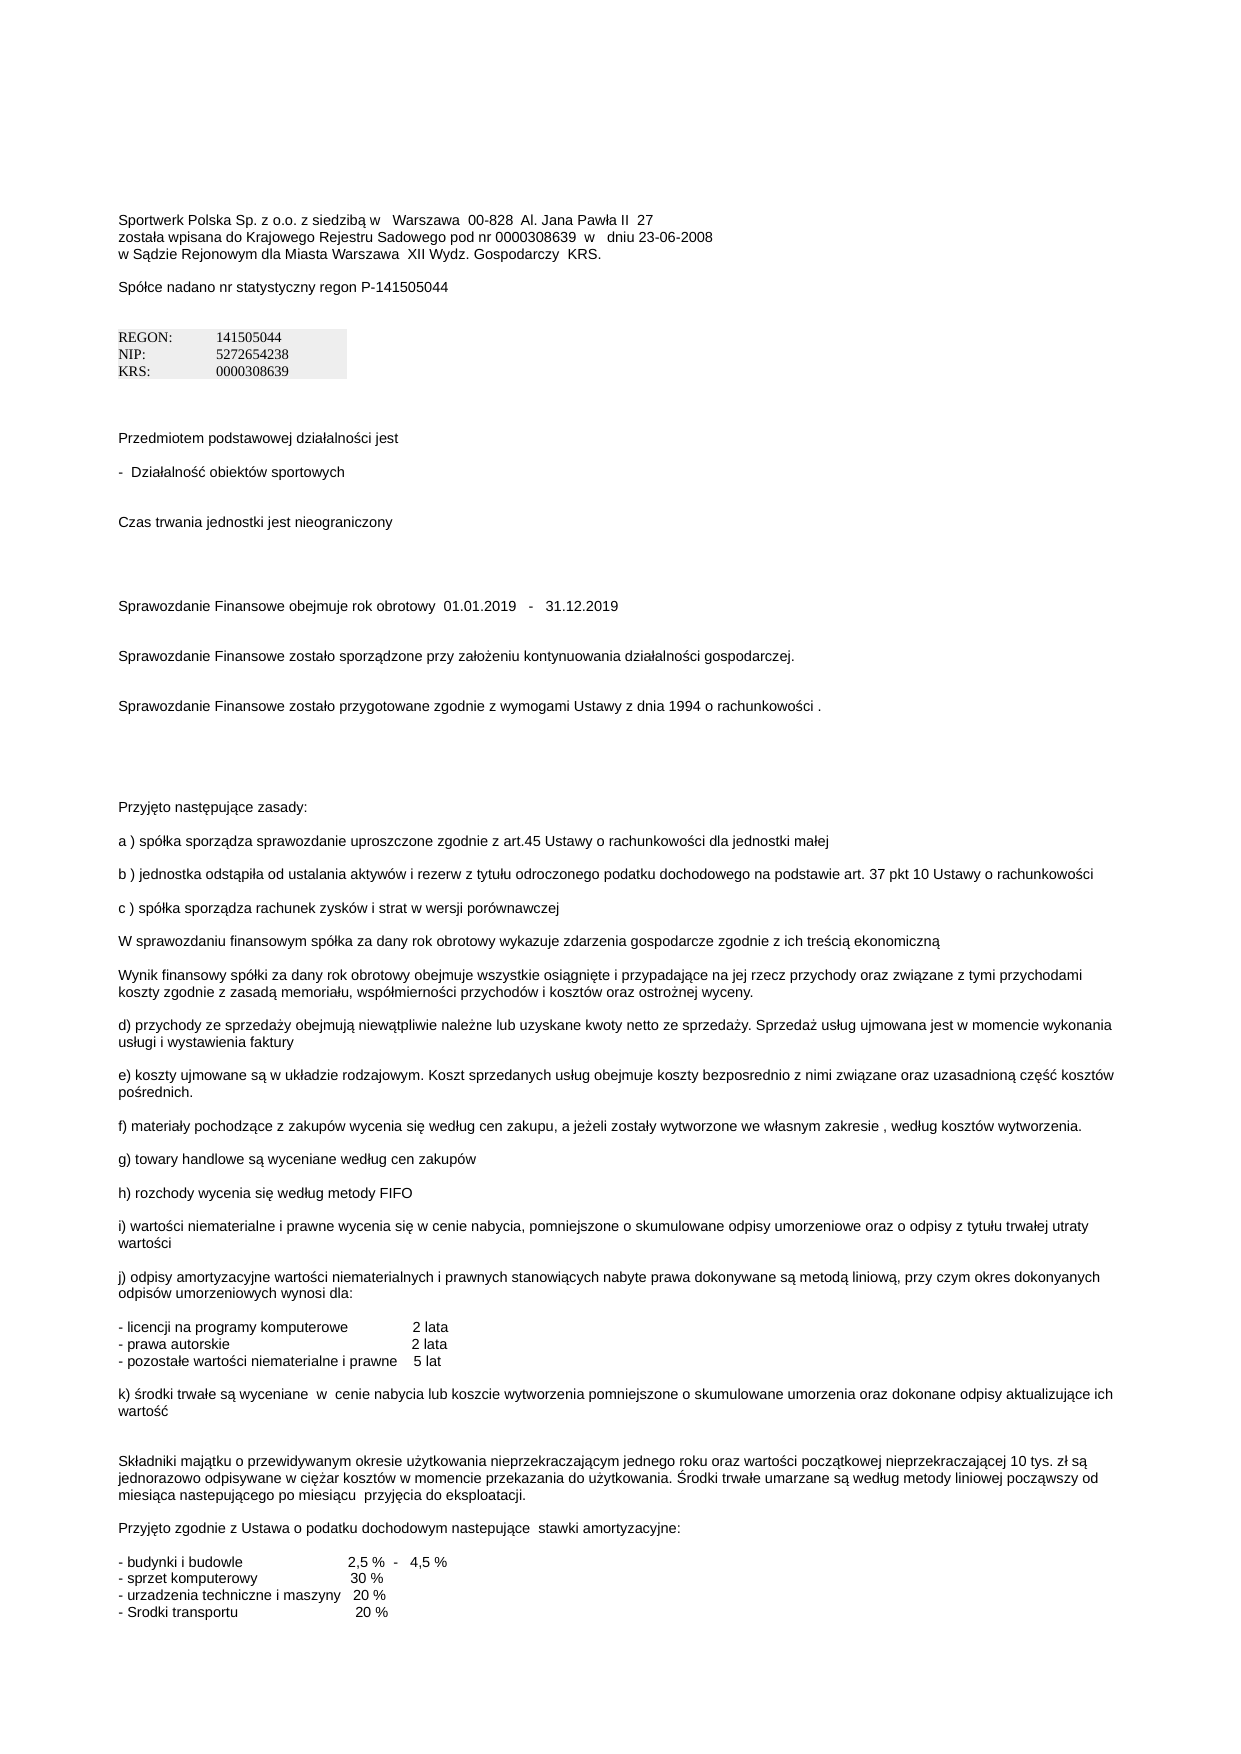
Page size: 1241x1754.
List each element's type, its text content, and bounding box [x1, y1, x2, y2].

text h) rozchody wycenia się według metody FIFO [118, 1184, 1122, 1201]
text została wpisana do Krajowego Rejestru Sadowego pod nr 0000308639 w dniu 23-06-2008 [118, 228, 1122, 245]
text a ) spółka sporządza sprawozdanie uproszczone zgodnie z art.45 Ustawy o rachunkowości dla jednostki małej [118, 832, 1122, 849]
text - pozostałe wartości niematerialne i prawne 5 lat [118, 1352, 1122, 1369]
text Sprawozdanie Finansowe zostało sporządzone przy założeniu kontynuowania działalności gospodarczej. [118, 648, 1122, 664]
text Przyjęto zgodnie z Ustawa o podatku dochodowym nastepujące stawki amortyzacyjne: [118, 1520, 1122, 1537]
text W sprawozdaniu finansowym spółka za dany rok obrotowy wykazuje zdarzenia gospodarcze zgodnie z ich treścią ekonomiczną [118, 933, 1122, 950]
text - Działalność obiektów sportowych [118, 463, 1122, 480]
text c ) spółka sporządza rachunek zysków i strat w wersji porównawczej [118, 899, 1122, 916]
text d) przychody ze sprzedaży obejmują niewątpliwie należne lub uzyskane kwoty netto ze sprzedaży. Sprzedaż usług ujmowana jest w momencie wykonania usługi i wystawienia faktury [118, 1017, 1122, 1050]
table_header REGON: [118, 329, 216, 346]
text k) środki trwałe są wyceniane w cenie nabycia lub koszcie wytworzenia pomniejszone o skumulowane umorzenia oraz dokonane odpisy aktualizujące ich wartość [118, 1386, 1122, 1419]
text j) odpisy amortyzacyjne wartości niematerialnych i prawnych stanowiących nabyte prawa dokonywane są metodą liniową, przy czym okres dokonyanych odpisów umorzeniowych wynosi dla: [118, 1268, 1122, 1302]
text Wynik finansowy spółki za dany rok obrotowy obejmuje wszystkie osiągnięte i przypadające na jej rzecz przychody oraz związane z tymi przychodami koszty zgodnie z zasadą memoriału, współmierności przychodów i kosztów oraz ostrożnej wyceny. [118, 966, 1122, 1000]
text - budynki i budowle 2,5 % - 4,5 % [118, 1553, 1122, 1570]
table_cell KRS: [118, 363, 216, 379]
text - Srodki transportu 20 % [118, 1604, 1122, 1621]
text Sportwerk Polska Sp. z o.o. z siedzibą w Warszawa 00-828 Al. Jana Pawła II 27 [118, 212, 1122, 228]
table_cell NIP: [118, 346, 216, 363]
text Składniki majątku o przewidywanym okresie użytkowania nieprzekraczającym jednego roku oraz wartości początkowej nieprzekraczającej 10 tys. zł są jednorazowo odpisywane w ciężar kosztów w momencie przekazania do użytkowania. Środki trwałe umarzane są według metody liniowej począwszy od miesiąca nastepującego po miesiącu przyjęcia do eksploatacji. [118, 1453, 1122, 1503]
table_header 141505044 [216, 329, 347, 346]
text b ) jednostka odstąpiła od ustalania aktywów i rezerw z tytułu odroczonego podatku dochodowego na podstawie art. 37 pkt 10 Ustawy o rachunkowości [118, 866, 1122, 883]
text Czas trwania jednostki jest nieograniczony [118, 514, 1122, 530]
text i) wartości niematerialne i prawne wycenia się w cenie nabycia, pomniejszone o skumulowane odpisy umorzeniowe oraz o odpisy z tytułu trwałej utraty wartości [118, 1218, 1122, 1252]
text - licencji na programy komputerowe 2 lata [118, 1319, 1122, 1335]
table_cell 0000308639 [216, 363, 347, 379]
text - urzadzenia techniczne i maszyny 20 % [118, 1587, 1122, 1604]
text Spółce nadano nr statystyczny regon P-141505044 [118, 279, 1122, 296]
text e) koszty ujmowane są w układzie rodzajowym. Koszt sprzedanych usług obejmuje koszty bezposrednio z nimi związane oraz uzasadnioną część kosztów pośrednich. [118, 1067, 1122, 1101]
text - sprzet komputerowy 30 % [118, 1570, 1122, 1587]
text - prawa autorskie 2 lata [118, 1335, 1122, 1352]
table_cell 5272654238 [216, 346, 347, 363]
text w Sądzie Rejonowym dla Miasta Warszawa XII Wydz. Gospodarczy KRS. [118, 245, 1122, 262]
text Przyjęto następujące zasady: [118, 799, 1122, 816]
text Sprawozdanie Finansowe obejmuje rok obrotowy 01.01.2019 - 31.12.2019 [118, 597, 1122, 614]
text f) materiały pochodzące z zakupów wycenia się według cen zakupu, a jeżeli zostały wytworzone we własnym zakresie , według kosztów wytworzenia. [118, 1117, 1122, 1134]
text g) towary handlowe są wyceniane według cen zakupów [118, 1151, 1122, 1168]
text Sprawozdanie Finansowe zostało przygotowane zgodnie z wymogami Ustawy z dnia 1994 o rachunkowości . [118, 698, 1122, 715]
text Przedmiotem podstawowej działalności jest [118, 430, 1122, 447]
